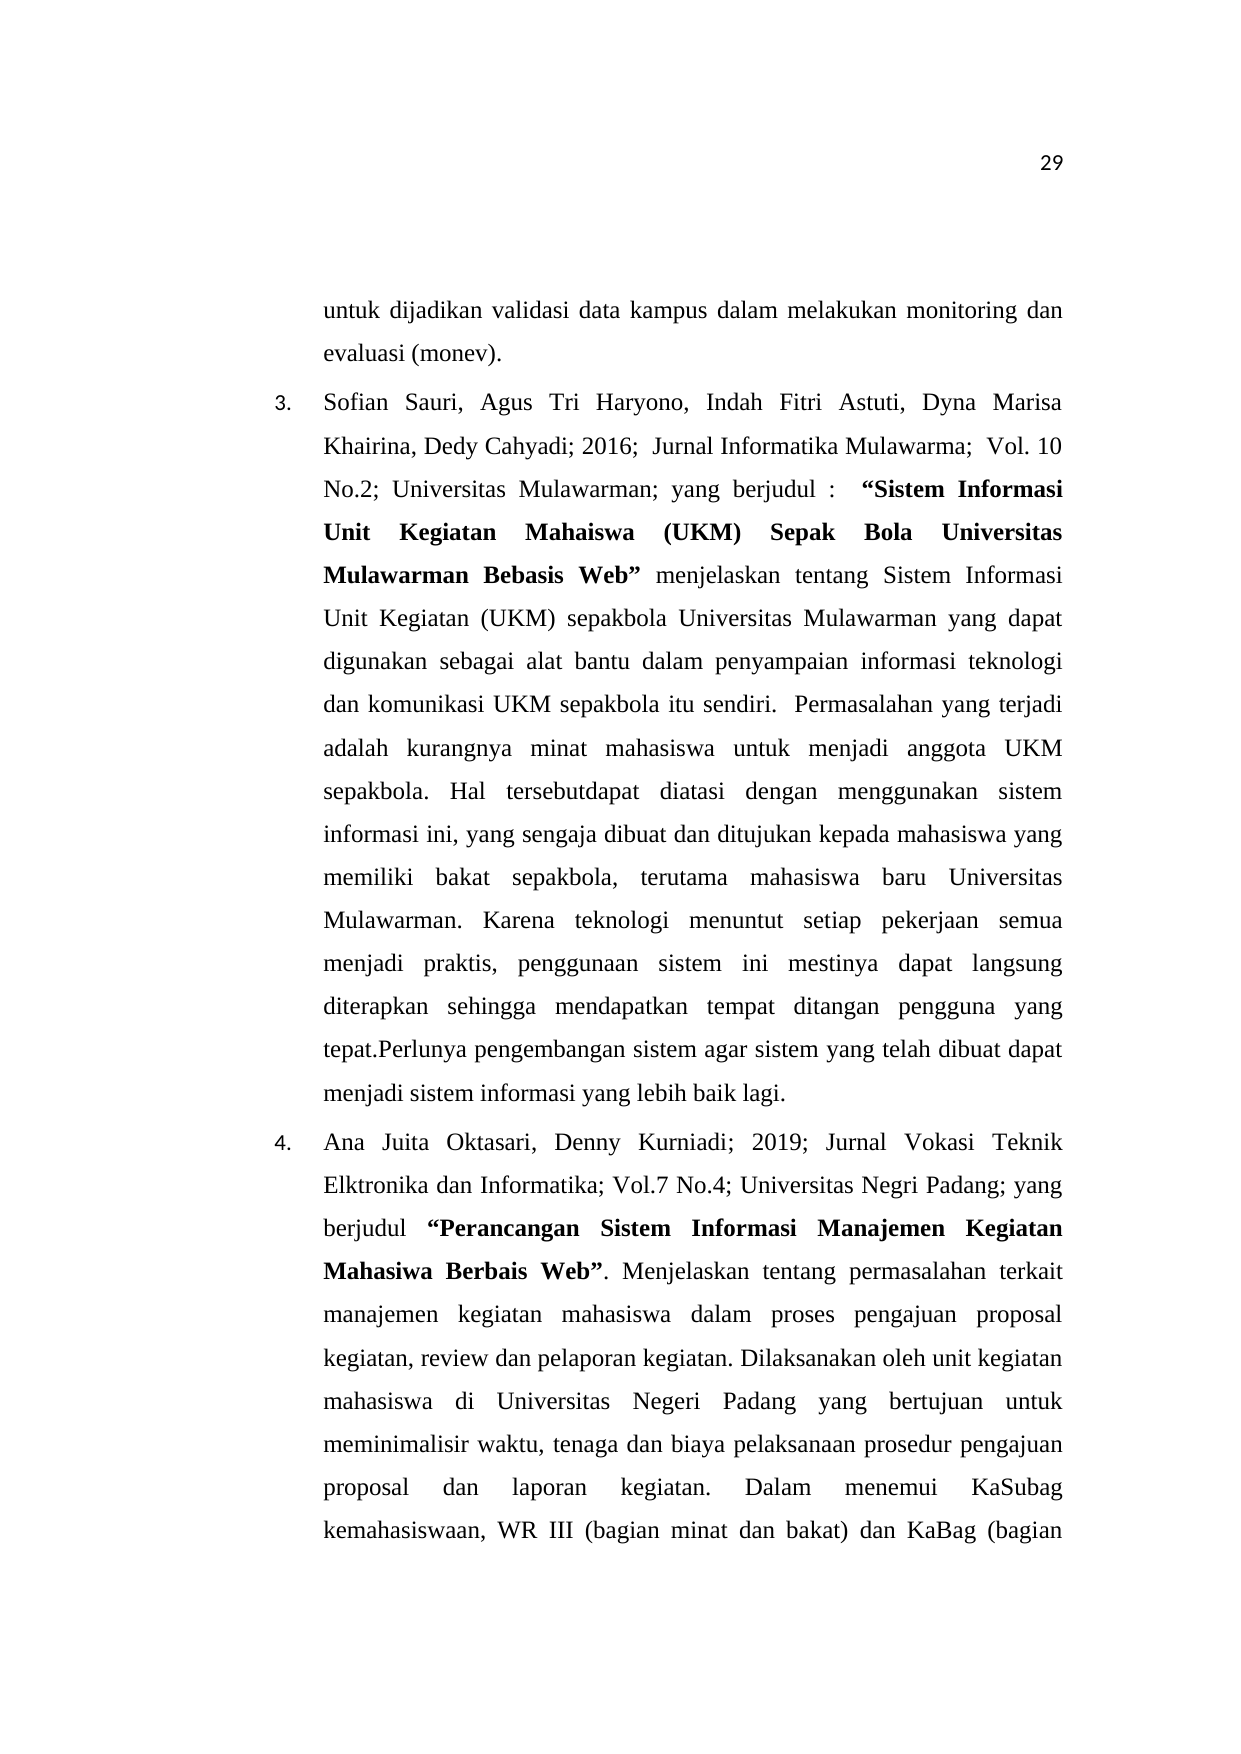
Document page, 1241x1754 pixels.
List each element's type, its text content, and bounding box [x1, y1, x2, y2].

list untuk dijadikan validasi data kampus dalam melakukan monitoring dan evaluasi (monev). [274, 295, 1063, 367]
list Sofian Sauri, Agus Tri Haryono, Indah Fitri Astuti, Dyna Marisa Khairina, Dedy Cahyadi; 2016; Jurnal Informatika Mulawarma; Vol. 10 No.2; Universitas Mulawarman; yang berjudul : “Sistem Informasi Unit Kegiatan Mahaiswa (UKM) Sepak Bola Universitas Mulawarman Bebasis Web” menjelaskan tentang Sistem Informasi Unit Kegiatan (UKM) sepakbola Universitas Mulawarman yang dapat digunakan sebagai alat bantu dalam penyampaian informasi teknologi dan komunikasi UKM sepakbola itu sendiri. Permasalahan yang terjadi adalah kurangnya minat mahasiswa untuk menjadi anggota UKM sepakbola. Hal tersebutdapat diatasi dengan menggunakan sistem informasi ini, yang sengaja dibuat dan ditujukan kepada mahasiswa yang memiliki bakat sepakbola, terutama mahasiswa baru Universitas Mulawarman. Karena teknologi menuntut setiap pekerjaan semua menjadi praktis, penggunaan sistem ini mestinya dapat langsung diterapkan sehingga mendapatkan tempat ditangan pengguna yang tepat.Perlunya pengembangan sistem agar sistem yang telah dibuat dapat menjadi sistem informasi yang lebih baik lagi. [274, 387, 1063, 1106]
list Ana Juita Oktasari, Denny Kurniadi; 2019; Jurnal Vokasi Teknik Elktronika dan Informatika; Vol.7 No.4; Universitas Negri Padang; yang berjudul “Perancangan Sistem Informasi Manajemen Kegiatan Mahasiwa Berbais Web”. Menjelaskan tentang permasalahan terkait manajemen kegiatan mahasiswa dalam proses pengajuan proposal kegiatan, review dan pelaporan kegiatan. Dilaksanakan oleh unit kegiatan mahasiswa di Universitas Negeri Padang yang bertujuan untuk meminimalisir waktu, tenaga dan biaya pelaksanaan prosedur pengajuan proposal dan laporan kegiatan. Dalam menemui KaSubag kemahasiswaan, WR III (bagian minat dan bakat) dan KaBag (bagian [274, 1127, 1063, 1544]
